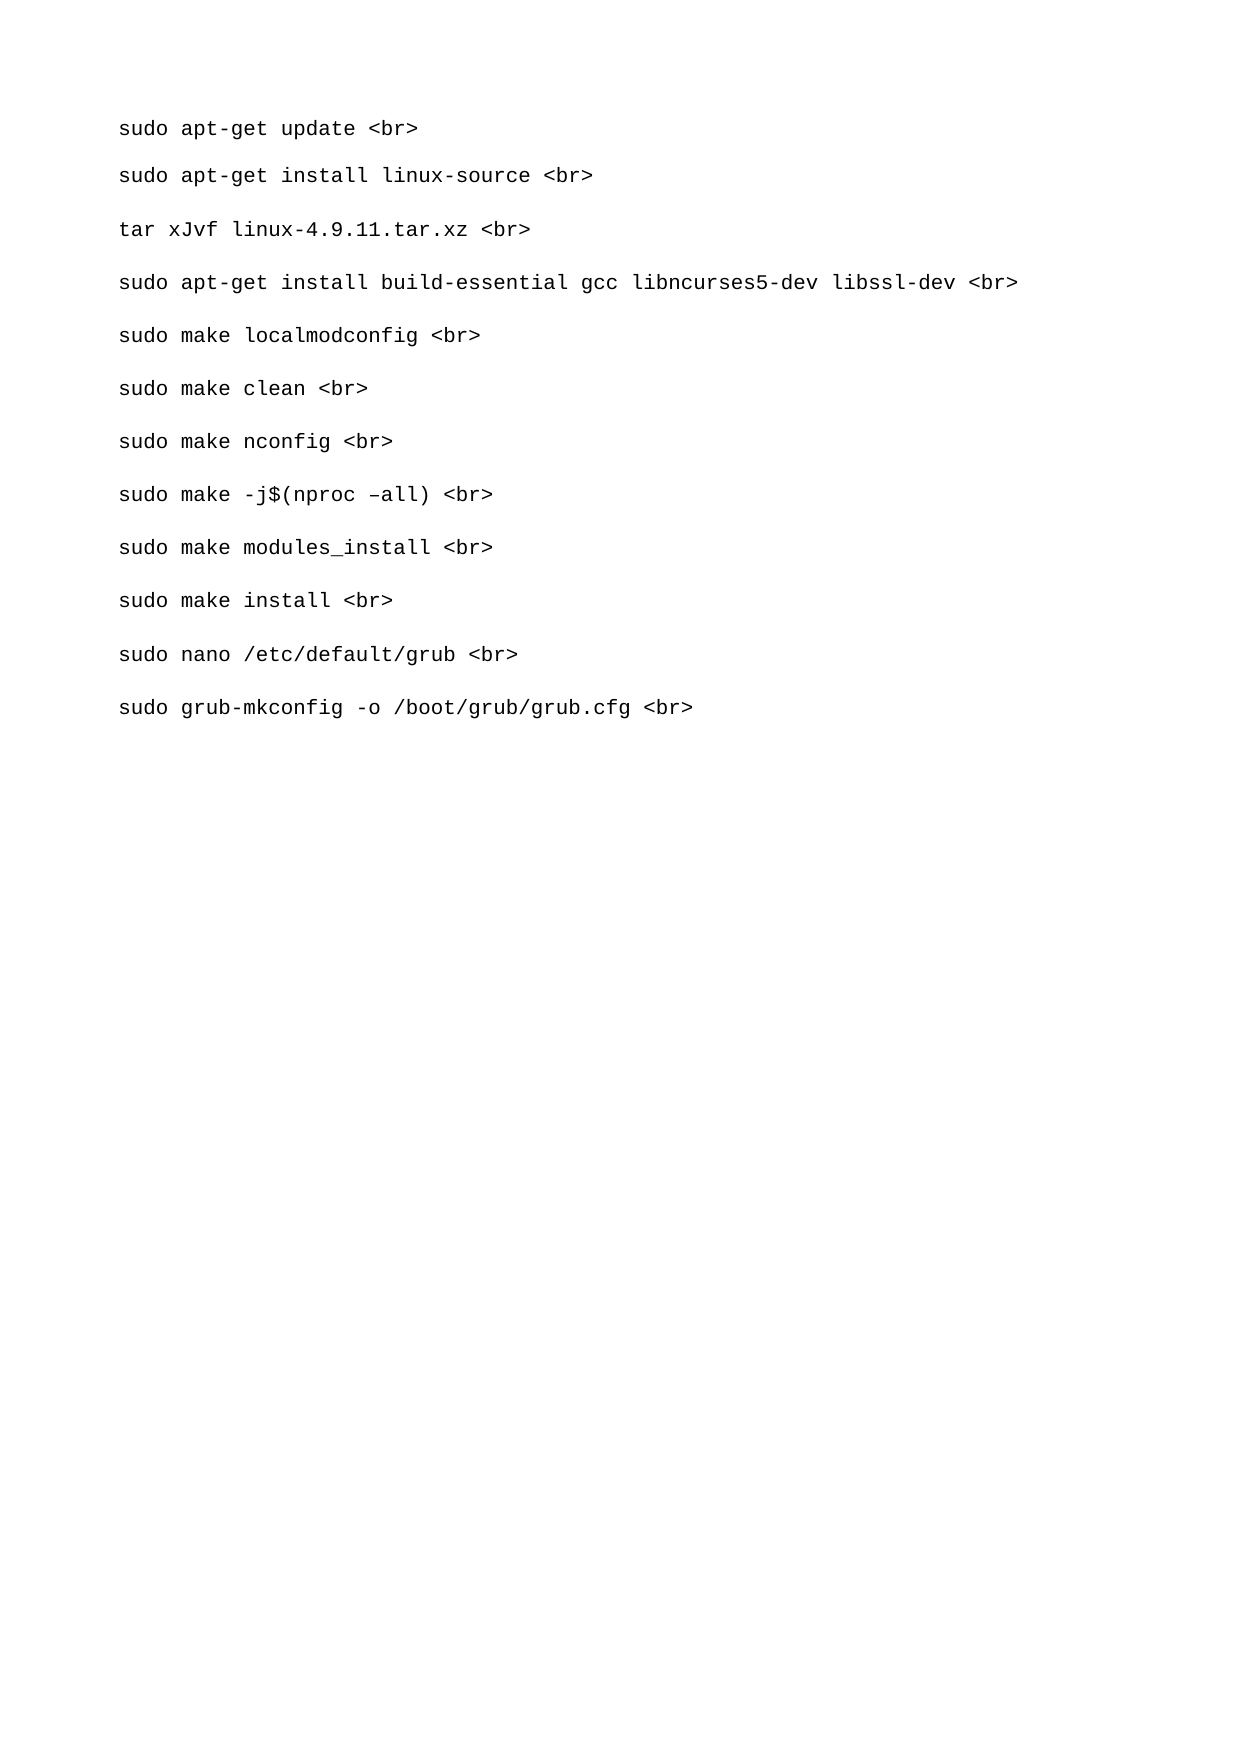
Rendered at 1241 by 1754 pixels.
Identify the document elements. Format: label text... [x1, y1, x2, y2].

text sudo make nconfig <br> [118, 431, 1122, 455]
text sudo apt-get install build-essential gcc libncurses5-dev libssl-dev <br> [118, 272, 1122, 295]
text sudo grub-mkconfig -o /boot/grub/grub.cfg <br> [118, 697, 1122, 720]
text sudo make -j$(nproc –all) <br> [118, 484, 1122, 508]
text tar xJvf linux-4.9.11.tar.xz <br> [118, 218, 1122, 242]
text sudo make install <br> [118, 590, 1122, 614]
text sudo make clean <br> [118, 378, 1122, 402]
text sudo nano /etc/default/grub <br> [118, 643, 1122, 667]
text sudo apt-get install linux-source <br> [118, 165, 1122, 189]
text sudo make localmodconfig <br> [118, 325, 1122, 348]
text sudo apt-get update <br> [118, 118, 1122, 142]
text sudo make modules_install <br> [118, 537, 1122, 561]
